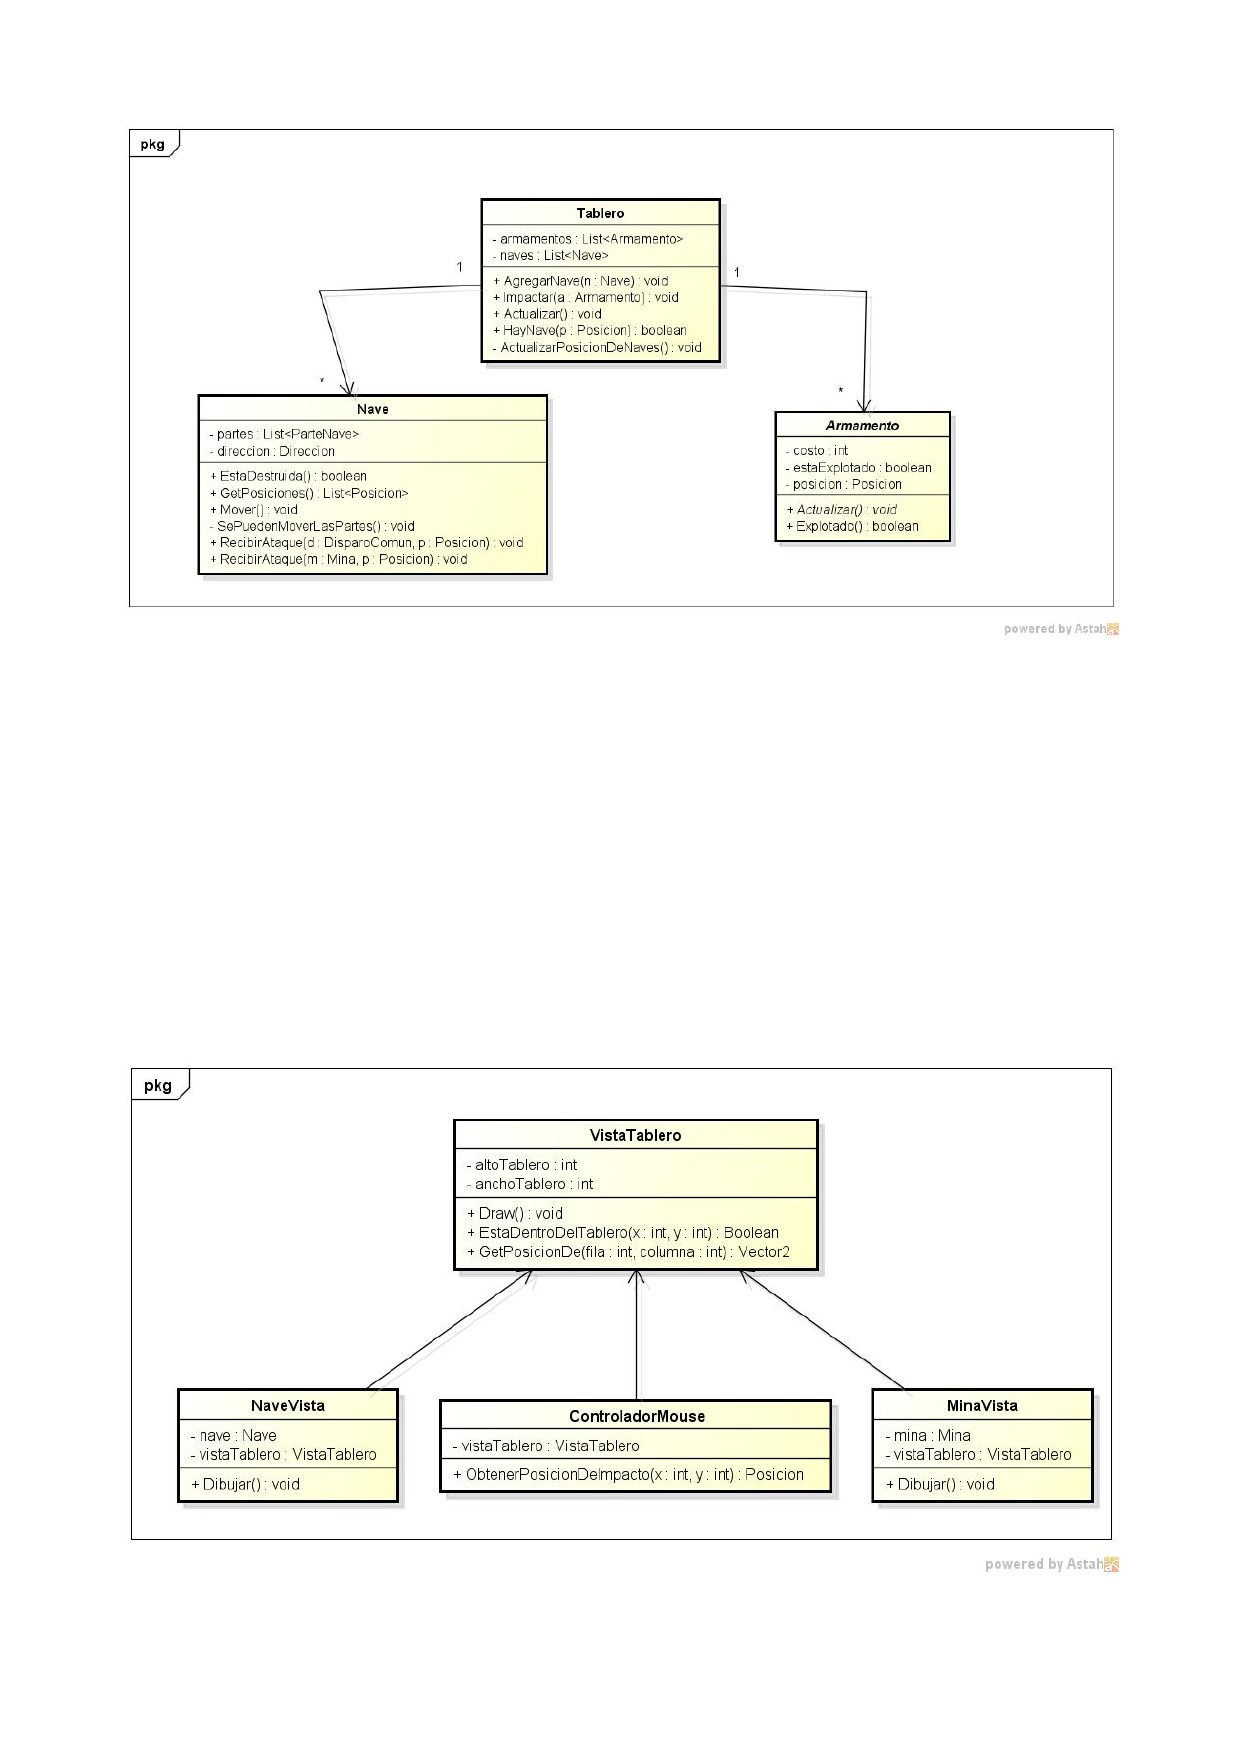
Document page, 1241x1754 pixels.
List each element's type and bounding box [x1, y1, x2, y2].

picture [118, 118, 1123, 639]
picture [118, 1055, 1123, 1576]
